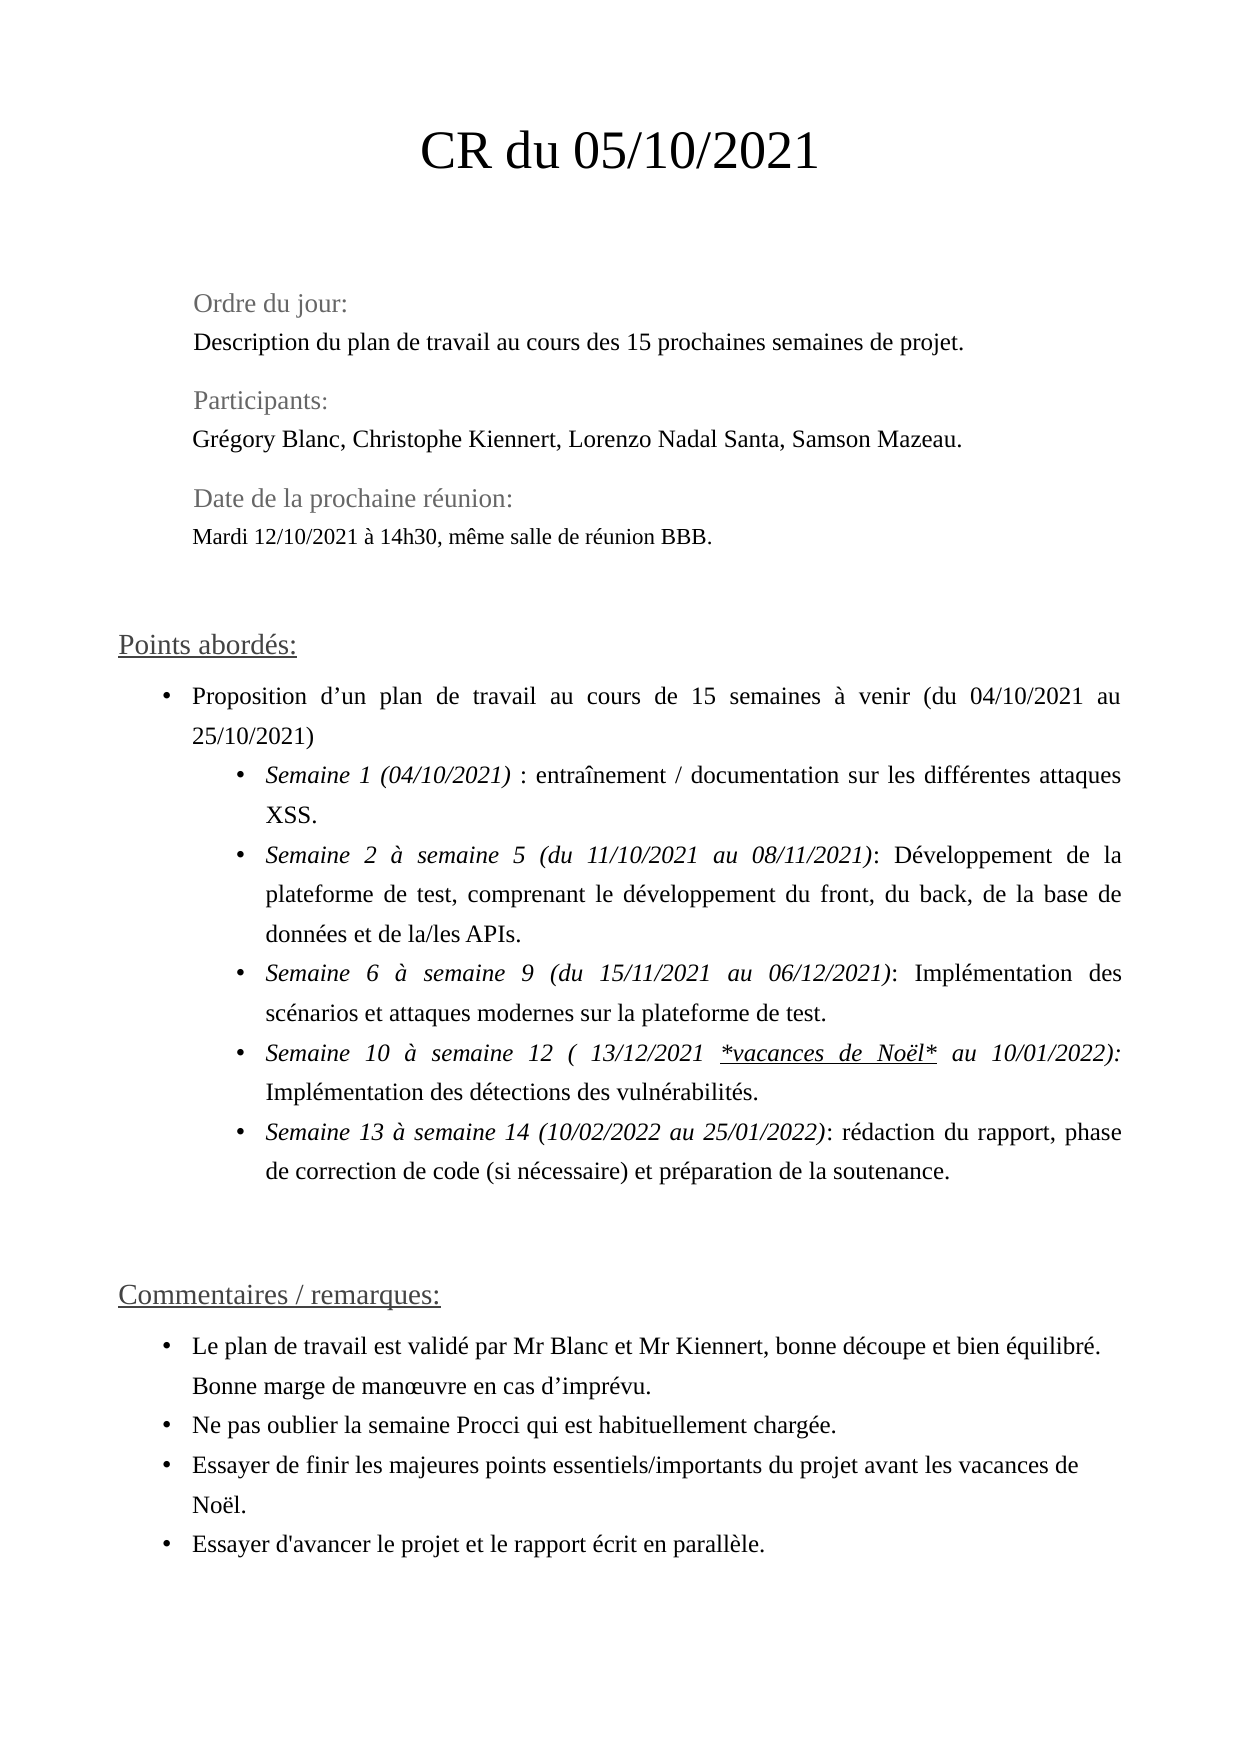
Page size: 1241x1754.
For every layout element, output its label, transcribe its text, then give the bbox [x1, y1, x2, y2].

list Proposition d’un plan de travail au cours de 15 semaines à venir (du 04/10/2021 au 25/10/2021) [162, 681, 1122, 750]
list Semaine 10 à semaine 12 ( 13/12/2021 *vacances de Noël* au 10/01/2022): Implémentation des détections des vulnérabilités. [236, 1038, 1122, 1106]
subtitle Participants: [118, 384, 1122, 416]
list Essayer de finir les majeures points essentiels/importants du projet avant les vacances de Noël. [162, 1450, 1122, 1518]
list Le plan de travail est validé par Mr Blanc et Mr Kiennert, bonne découpe et bien équilibré. Bonne marge de manœuvre en cas d’imprévu. [162, 1331, 1122, 1400]
list Semaine 2 à semaine 5 (du 11/10/2021 au 08/11/2021): Développement de la plateforme de test, comprenant le développement du front, du back, de la base de données et de la/les APIs. [236, 840, 1122, 948]
text Description du plan de travail au cours des 15 prochaines semaines de projet. [118, 327, 1122, 355]
text Mardi 12/10/2021 à 14h30, même salle de réunion BBB. [118, 521, 1122, 550]
list Ne pas oublier la semaine Procci qui est habituellement chargée. [162, 1411, 1122, 1439]
list Essayer d'avancer le projet et le rapport écrit en parallèle. [162, 1529, 1122, 1558]
text Grégory Blanc, Christophe Kiennert, Lorenzo Nadal Santa, Samson Mazeau. [118, 424, 1122, 453]
subtitle Commentaires / remarques: [118, 1277, 1122, 1310]
subtitle Date de la prochaine réunion: [193, 482, 1122, 513]
subtitle Points abordés: [118, 627, 1122, 660]
list Semaine 13 à semaine 14 (10/02/2022 au 25/01/2022): rédaction du rapport, phase de correction de code (si nécessaire) et préparation de la soutenance. [236, 1117, 1122, 1185]
list Semaine 1 (04/10/2021) : entraînement / documentation sur les différentes attaques XSS. [236, 761, 1122, 829]
text CR du 05/10/2021 [118, 118, 1122, 180]
list Semaine 6 à semaine 9 (du 15/11/2021 au 06/12/2021): Implémentation des scénarios et attaques modernes sur la plateforme de test. [236, 958, 1122, 1027]
subtitle Ordre du jour: [118, 287, 1122, 318]
